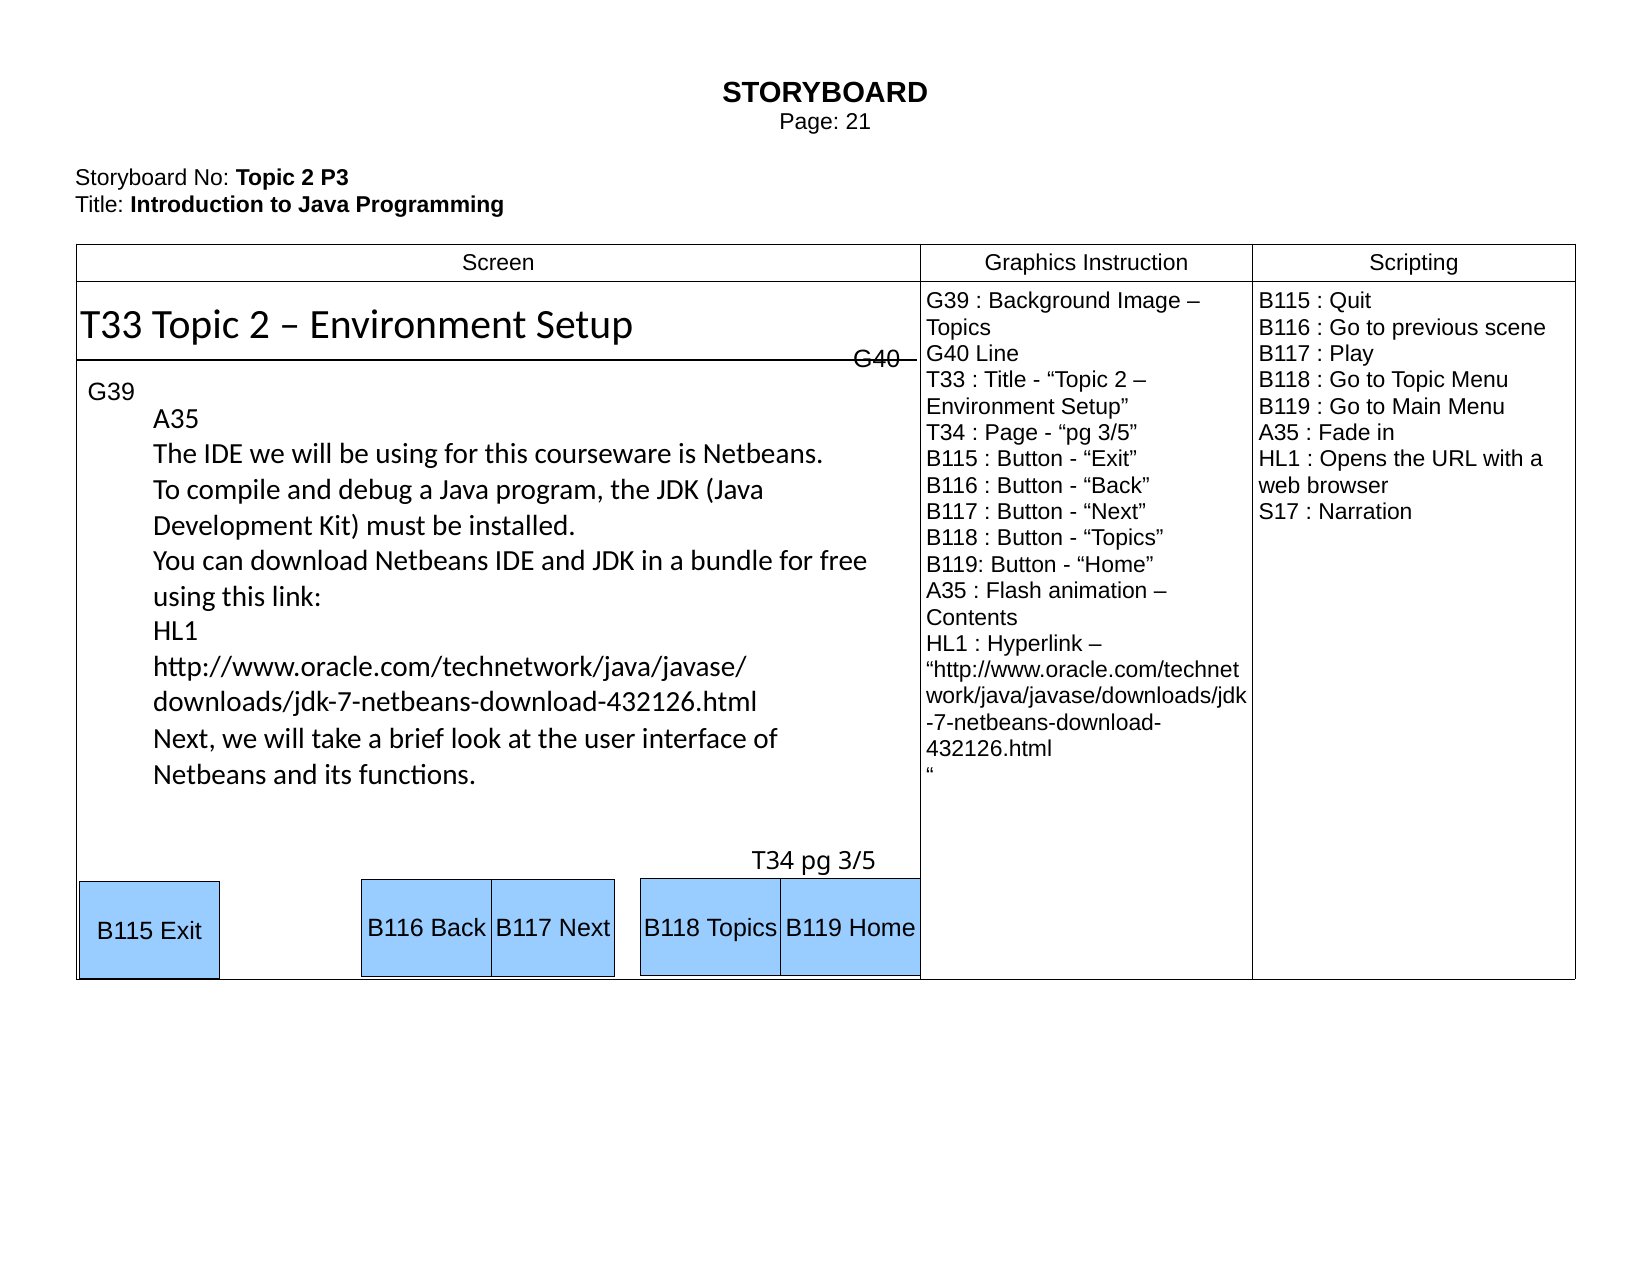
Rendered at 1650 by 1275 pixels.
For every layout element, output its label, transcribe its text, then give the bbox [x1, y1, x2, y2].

table_cell G39 : Background Image – Topics G40 Line T33 : Title - “Topic 2 – Environment Setup” T34 : Page - “pg 3/5” B115 : Button - “Exit” B116 : Button - “Back” B117 : Button - “Next” B118 : Button - “Topics” B119: Button - “Home” A35 : Flash animation – Contents HL1 : Hyperlink – “http://www.oracle.com/technetwork/java/javase/downloads/jdk-7-netbeans-download-432126.html “ [921, 282, 1252, 978]
table_cell [857, 361, 868, 365]
table_header Scripting [1253, 245, 1575, 281]
table_cell [889, 351, 897, 359]
text Title: Introduction to Java Programming [75, 191, 1575, 217]
table_header Graphics Instruction [921, 245, 1252, 281]
text Storyboard No: Topic 2 P3 [75, 164, 1575, 191]
table_cell B115 : Quit B116 : Go to previous scene B117 : Play B118 : Go to Topic Menu B119 : Go to Main Menu A35 : Fade in HL1 : Opens the URL with a web browser S17 : Narration [1253, 282, 1575, 978]
table_cell [77, 282, 920, 978]
table_header Screen [77, 245, 920, 281]
